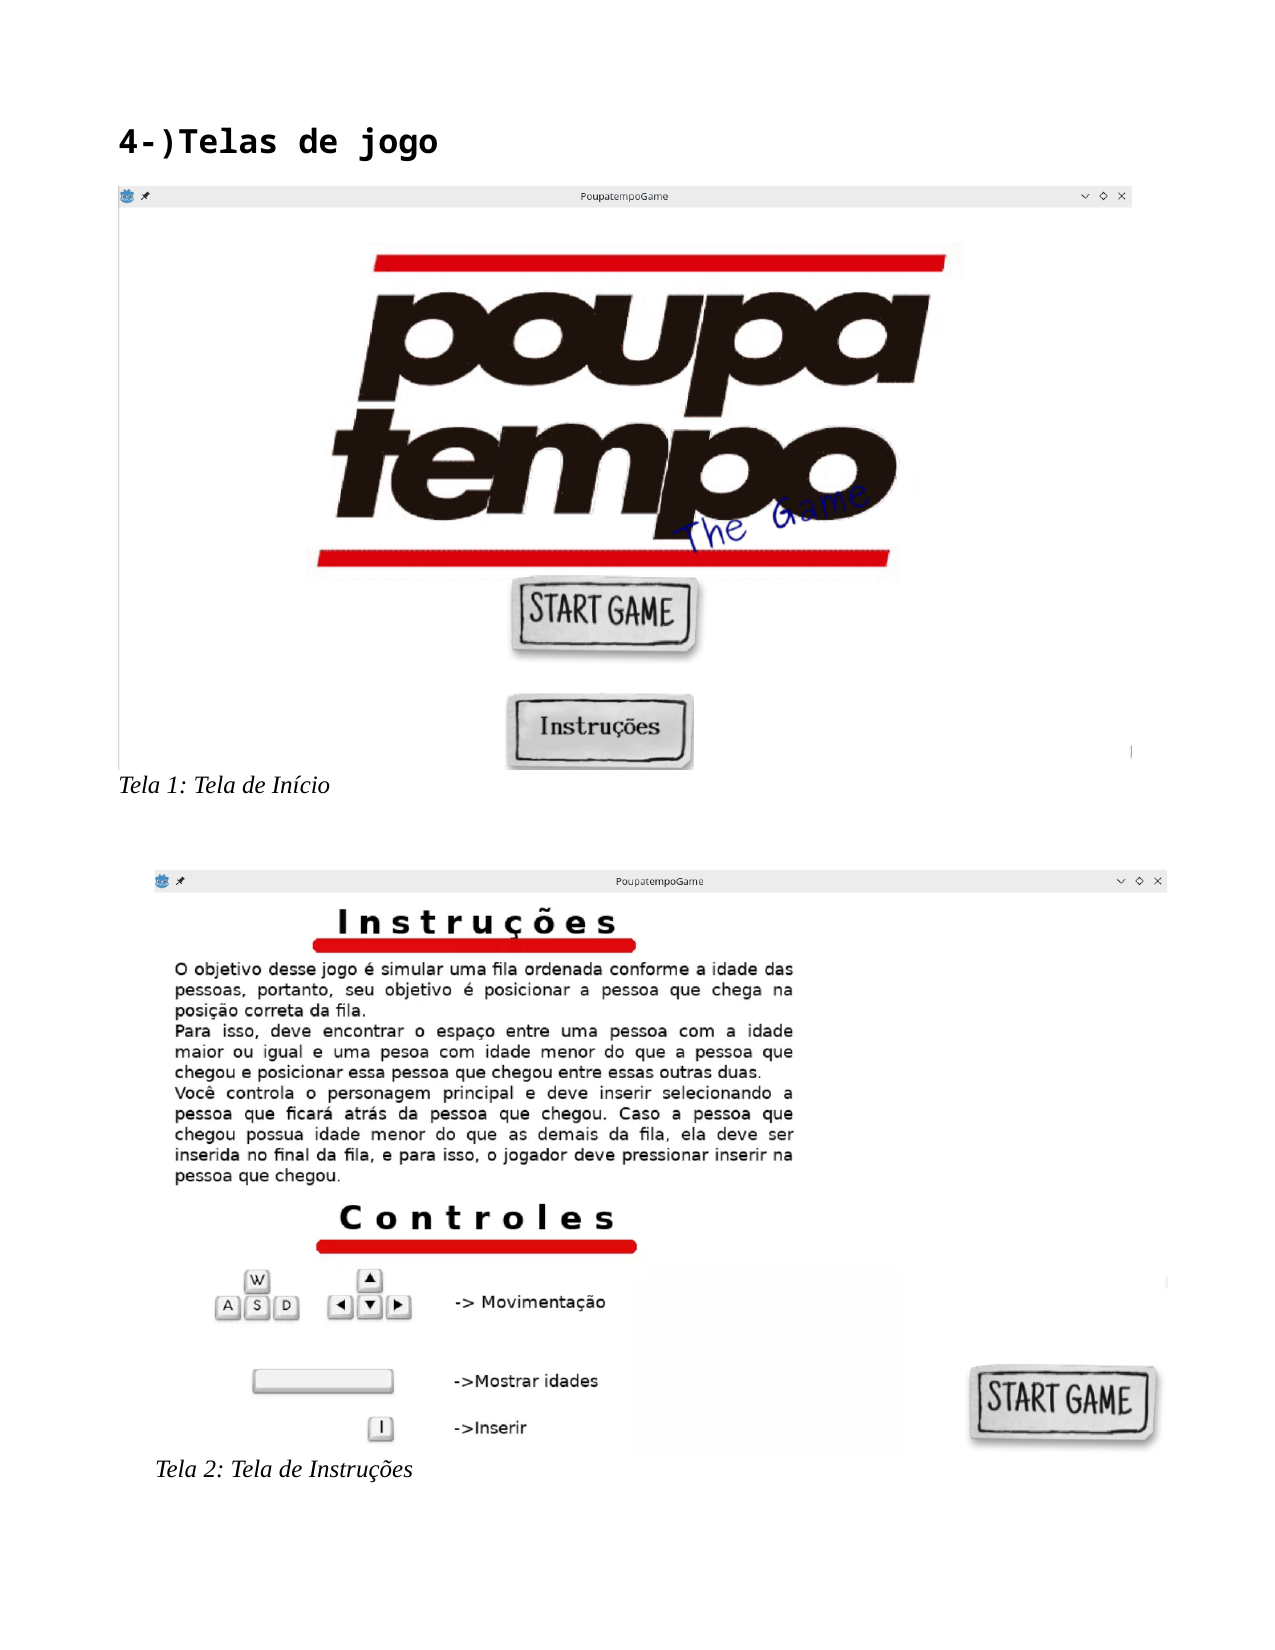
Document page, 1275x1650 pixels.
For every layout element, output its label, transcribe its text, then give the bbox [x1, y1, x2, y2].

text Tela 1: Tela de Início [118, 770, 1132, 799]
picture [154, 870, 1168, 1455]
text Tela 2: Tela de Instruções [155, 1455, 1167, 1483]
picture [118, 186, 1132, 770]
text 4-)Telas de jogo [118, 118, 1157, 163]
